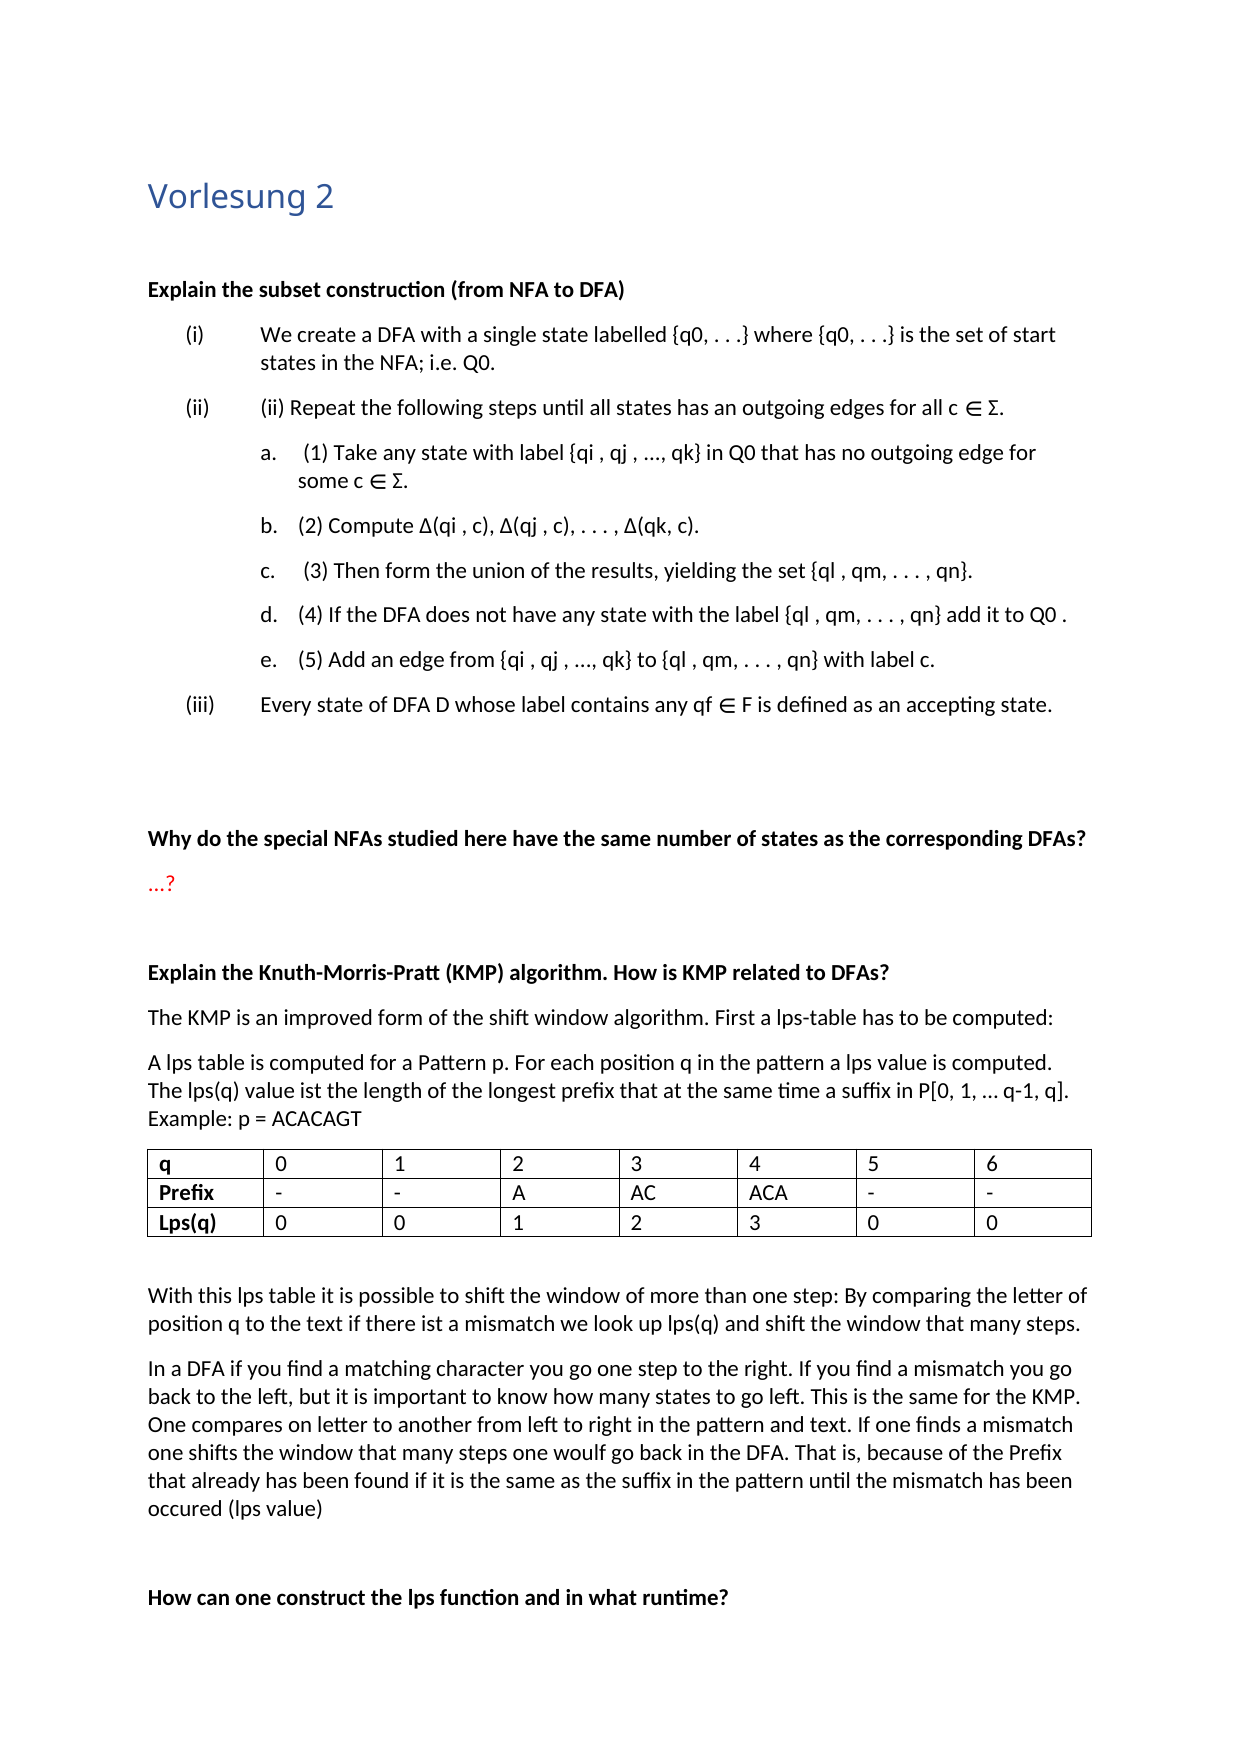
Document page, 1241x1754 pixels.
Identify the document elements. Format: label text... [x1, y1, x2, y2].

text How can one construct the lps function and in what runtime? [148, 1583, 1093, 1612]
list (2) Compute ∆(qi , c), ∆(qj , c), . . . , ∆(qk, c). [260, 511, 1093, 539]
list (5) Add an edge from {qi , qj , ..., qk} to {ql , qm, . . . , qn} with label c. [260, 645, 1093, 673]
table_cell Prefix [148, 1179, 263, 1207]
table_header 4 [738, 1150, 856, 1177]
subtitle Vorlesung 2 [148, 173, 1093, 218]
text A lps table is computed for a Pattern p. For each position q in the pattern a lps value is computed. The lps(q) value ist the length of the longest prefix that at the same time a suffix in P[0, 1, … q-1, q]. Example: p = ACACAGT [148, 1048, 1093, 1132]
table_cell 0 [975, 1208, 1091, 1236]
table_header 6 [975, 1150, 1091, 1177]
table_cell - [975, 1179, 1091, 1207]
text In a DFA if you find a matching character you go one step to the right. If you find a mismatch you go back to the left, but it is important to know how many states to go left. This is the same for the KMP. One compares on letter to another from left to right in the pattern and text. If one finds a mismatch one shifts the window that many steps one woulf go back in the DFA. That is, because of the Prefix that already has been found if it is the same as the suffix in the pattern until the mismatch has been occured (lps value) [148, 1354, 1093, 1522]
table_cell 2 [620, 1208, 737, 1236]
list (1) Take any state with label {qi , qj , ..., qk} in Q0 that has no outgoing edge for some c ∈ Σ. [260, 438, 1093, 494]
table_cell A [501, 1179, 619, 1207]
list (ii) Repeat the following steps until all states has an outgoing edges for all c ∈ Σ. [185, 393, 1093, 421]
table_header q [148, 1150, 263, 1177]
table_cell 1 [501, 1208, 619, 1236]
table_cell - [264, 1179, 382, 1207]
table_cell ACA [738, 1179, 856, 1207]
list Every state of DFA D whose label contains any qf ∈ F is defined as an accepting state. [185, 690, 1093, 718]
text Explain the Knuth-Morris-Pratt (KMP) algorithm. How is KMP related to DFAs? [148, 958, 1093, 986]
list (3) Then form the union of the results, yielding the set {ql , qm, . . . , qn}. [260, 556, 1093, 584]
table_cell 0 [383, 1208, 500, 1236]
table_header 2 [501, 1150, 619, 1177]
text Why do the special NFAs studied here have the same number of states as the corresponding DFAs? [148, 824, 1093, 852]
table_header 5 [857, 1150, 974, 1177]
table_cell Lps(q) [148, 1208, 263, 1236]
text With this lps table it is possible to shift the window of more than one step: By comparing the letter of position q to the text if there ist a mismatch we look up lps(q) and shift the window that many steps. [148, 1281, 1093, 1337]
table_cell 0 [857, 1208, 974, 1236]
table_cell - [383, 1179, 500, 1207]
table_cell 0 [264, 1208, 382, 1236]
table_cell AC [620, 1179, 737, 1207]
list We create a DFA with a single state labelled {q0, . . .} where {q0, . . .} is the set of start states in the NFA; i.e. Q0. [185, 320, 1093, 376]
text ...? [148, 869, 1093, 897]
table_cell 3 [738, 1208, 856, 1236]
table_header 0 [264, 1150, 382, 1177]
table_header 1 [383, 1150, 500, 1177]
table_header 3 [620, 1150, 737, 1177]
table_cell - [857, 1179, 974, 1207]
text The KMP is an improved form of the shift window algorithm. First a lps-table has to be computed: [148, 1003, 1093, 1031]
list (4) If the DFA does not have any state with the label {ql , qm, . . . , qn} add it to Q0 . [260, 600, 1093, 628]
text Explain the subset construction (from NFA to DFA) [148, 275, 1093, 303]
